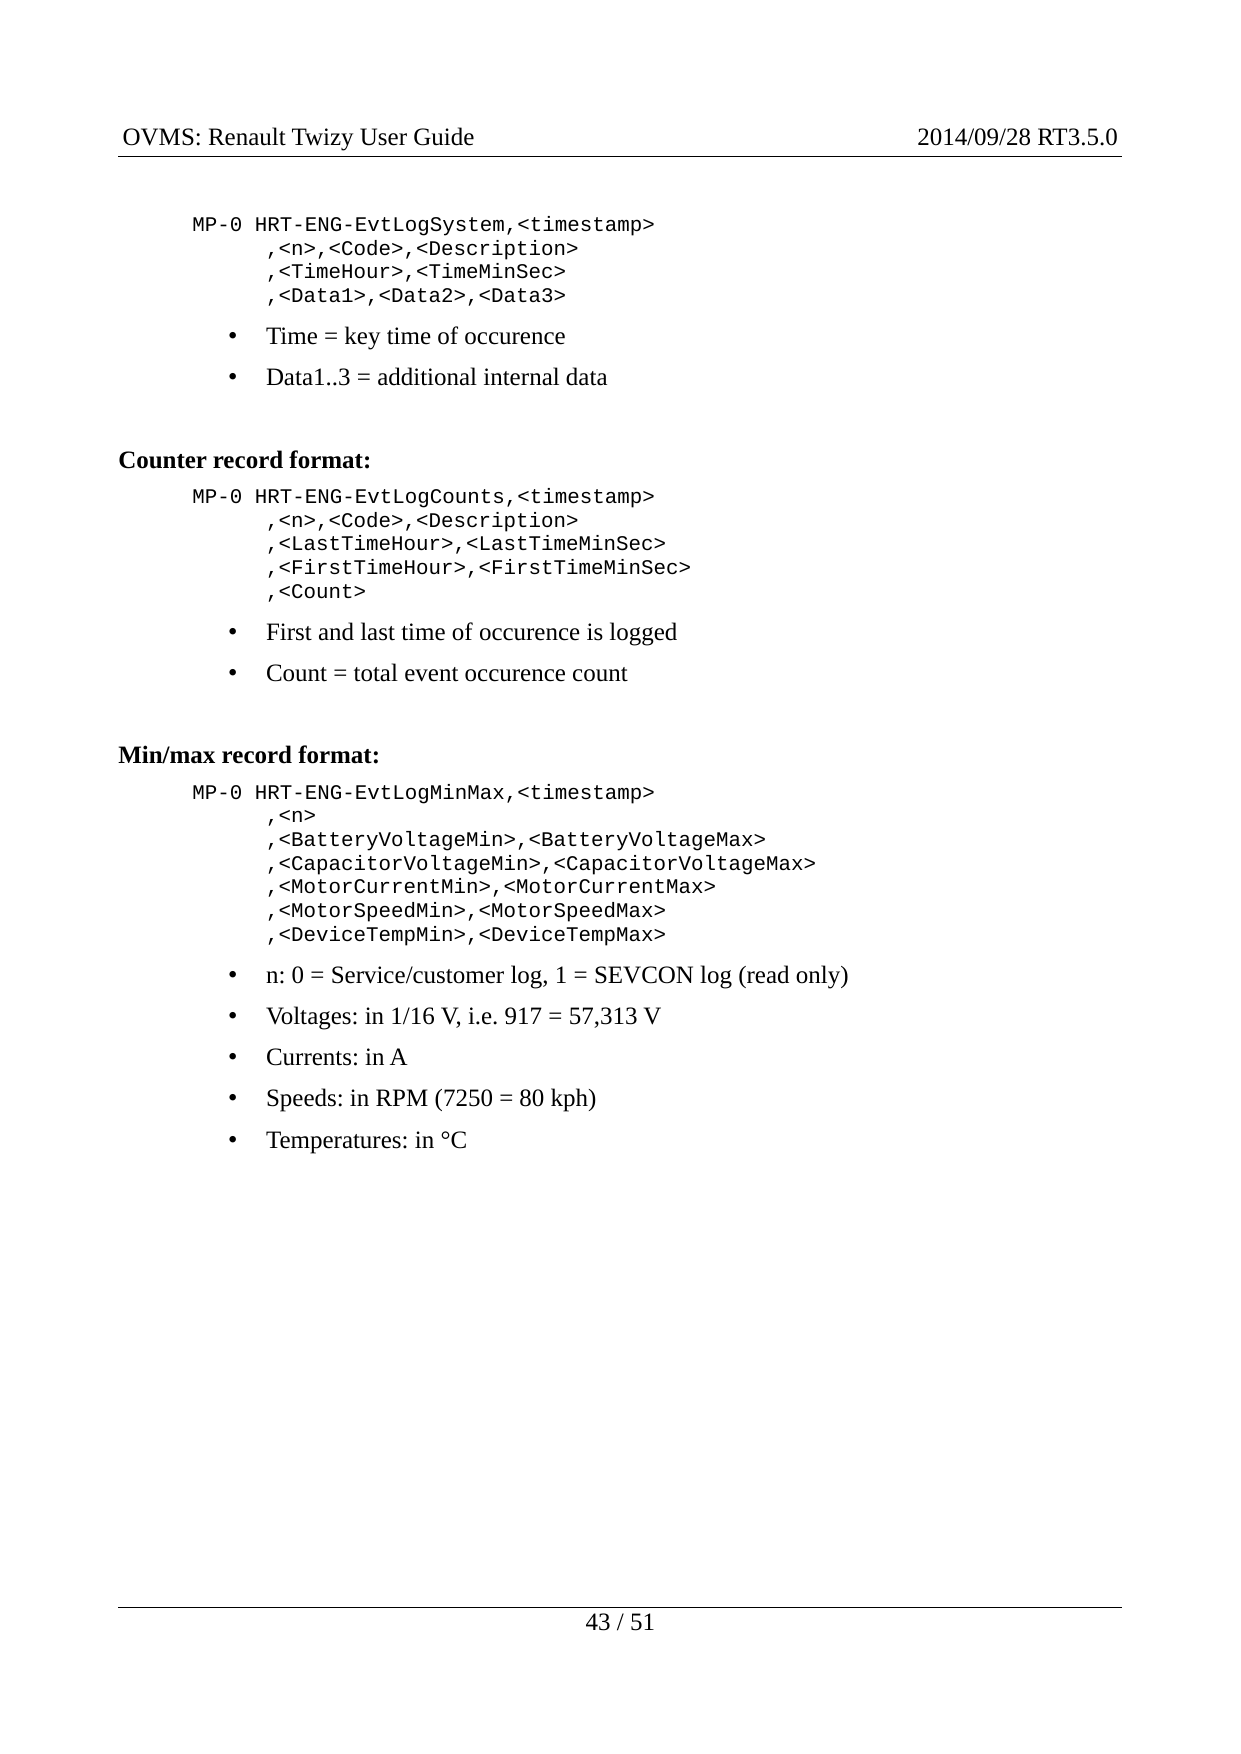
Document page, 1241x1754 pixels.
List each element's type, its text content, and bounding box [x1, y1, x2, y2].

text MP-0 HRT-ENG-EvtLogMinMax,<timestamp> ,<n> ,<BatteryVoltageMin>,<BatteryVoltageMax> ,<CapacitorVoltageMin>,<CapacitorVoltageMax> ,<MotorCurrentMin>,<MotorCurrentMax> ,<MotorSpeedMin>,<MotorSpeedMax> ,<DeviceTempMin>,<DeviceTempMax> [192, 782, 1122, 947]
text Counter record format: [118, 445, 1122, 473]
text MP-0 HRT-ENG-EvtLogSystem,<timestamp> ,<n>,<Code>,<Description> ,<TimeHour>,<TimeMinSec> ,<Data1>,<Data2>,<Data3> [192, 214, 1122, 308]
text MP-0 HRT-ENG-EvtLogCounts,<timestamp> ,<n>,<Code>,<Description> ,<LastTimeHour>,<LastTimeMinSec> ,<FirstTimeHour>,<FirstTimeMinSec> ,<Count> [192, 486, 1122, 604]
list First and last time of occurence is logged [228, 617, 1122, 646]
text Min/max record format: [118, 741, 1122, 769]
list Time = key time of occurence [228, 321, 1122, 350]
list Voltages: in 1/16 V, i.e. 917 = 57,313 V [228, 1001, 1122, 1030]
list Speeds: in RPM (7250 = 80 kph) [228, 1083, 1122, 1112]
list Data1..3 = additional internal data [228, 362, 1122, 391]
list Temperatures: in °C [228, 1125, 1122, 1153]
list n: 0 = Service/customer log, 1 = SEVCON log (read only) [228, 960, 1122, 988]
list Count = total event occurence count [228, 658, 1122, 687]
list Currents: in A [228, 1042, 1122, 1071]
